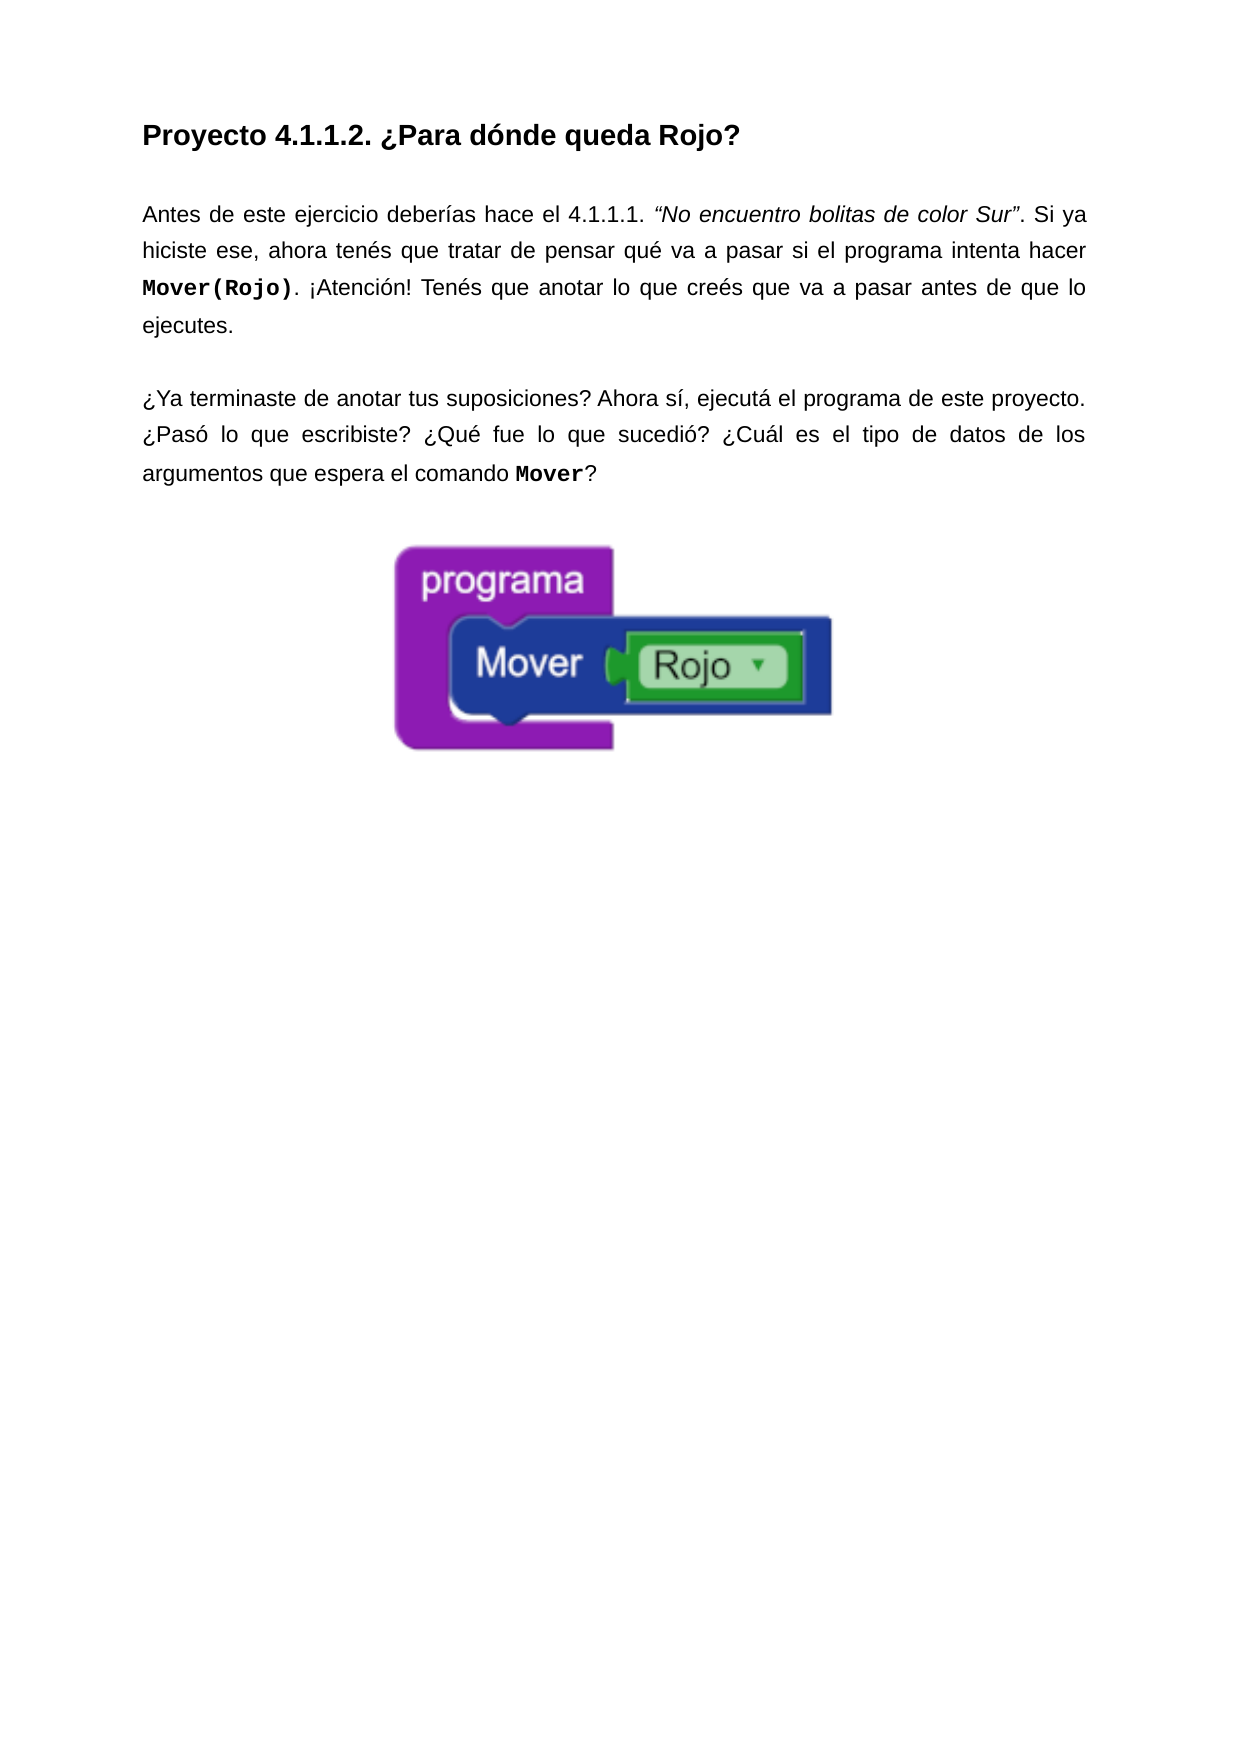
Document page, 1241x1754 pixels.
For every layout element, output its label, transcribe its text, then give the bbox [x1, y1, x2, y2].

text ¿Ya terminaste de anotar tus suposiciones? Ahora sí, ejecutá el programa de este proyecto. ¿Pasó lo que escribiste? ¿Qué fue lo que sucedió? ¿Cuál es el tipo de datos de los argumentos que espera el comando Mover? [142, 348, 1087, 488]
text Antes de este ejercicio deberías hace el 4.1.1.1. “No encuentro bolitas de color Sur”. Si ya hiciste ese, ahora tenés que tratar de pensar qué va a pasar si el programa intenta hacer Mover(Rojo). ¡Atención! Tenés que anotar lo que creés que va a pasar antes de que lo ejecutes. [142, 201, 1087, 338]
text Proyecto 4.1.1.2. ¿Para dónde queda Rojo? [142, 118, 1087, 152]
